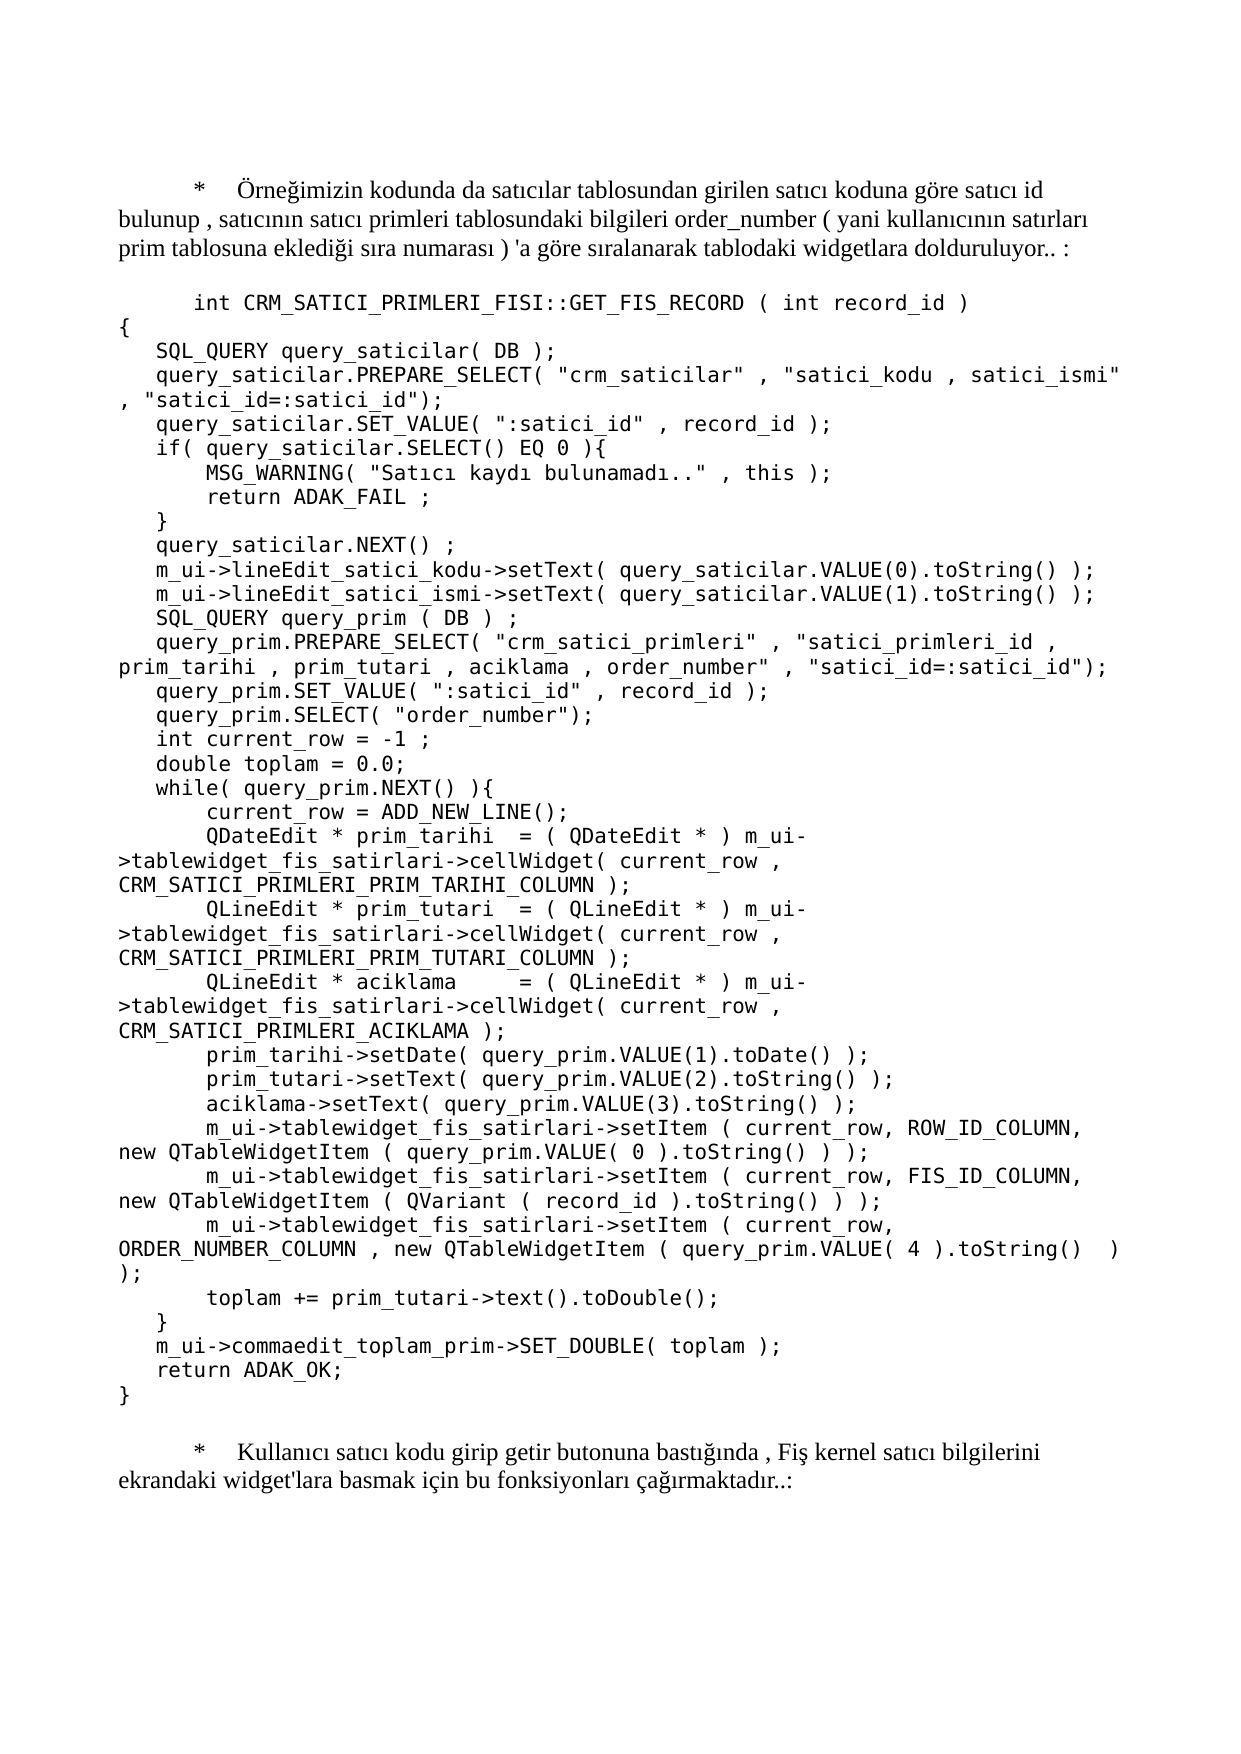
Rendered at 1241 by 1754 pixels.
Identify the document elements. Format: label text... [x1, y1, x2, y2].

text } [118, 509, 1122, 533]
text QLineEdit * prim_tutari = ( QLineEdit * ) m_ui->tablewidget_fis_satirlari->cellWidget( current_row , CRM_SATICI_PRIMLERI_PRIM_TUTARI_COLUMN ); [118, 897, 1122, 970]
text SQL_QUERY query_prim ( DB ) ; [118, 606, 1122, 630]
text query_saticilar.PREPARE_SELECT( "crm_saticilar" , "satici_kodu , satici_ismi" , "satici_id=:satici_id"); [118, 363, 1122, 412]
text if( query_saticilar.SELECT() EQ 0 ){ [118, 436, 1122, 461]
text query_prim.SET_VALUE( ":satici_id" , record_id ); [118, 679, 1122, 703]
text m_ui->tablewidget_fis_satirlari->setItem ( current_row, FIS_ID_COLUMN, new QTableWidgetItem ( QVariant ( record_id ).toString() ) ); [118, 1164, 1122, 1213]
text prim_tarihi->setDate( query_prim.VALUE(1).toDate() ); [118, 1043, 1122, 1067]
text m_ui->lineEdit_satici_ismi->setText( query_saticilar.VALUE(1).toString() ); [118, 582, 1122, 606]
text QLineEdit * aciklama = ( QLineEdit * ) m_ui->tablewidget_fis_satirlari->cellWidget( current_row , CRM_SATICI_PRIMLERI_ACIKLAMA ); [118, 970, 1122, 1043]
text query_prim.SELECT( "order_number"); [118, 703, 1122, 727]
text m_ui->lineEdit_satici_kodu->setText( query_saticilar.VALUE(0).toString() ); [118, 558, 1122, 582]
text query_prim.PREPARE_SELECT( "crm_satici_primleri" , "satici_primleri_id , prim_tarihi , prim_tutari , aciklama , order_number" , "satici_id=:satici_id"); [118, 630, 1122, 679]
text MSG_WARNING( "Satıcı kaydı bulunamadı.." , this ); [118, 461, 1122, 485]
text } [118, 1310, 1122, 1334]
text int CRM_SATICI_PRIMLERI_FISI::GET_FIS_RECORD ( int record_id ) [118, 291, 1122, 315]
text { [118, 315, 1122, 339]
text current_row = ADD_NEW_LINE(); [118, 800, 1122, 824]
text return ADAK_FAIL ; [118, 485, 1122, 509]
text double toplam = 0.0; [118, 752, 1122, 776]
text toplam += prim_tutari->text().toDouble(); [118, 1286, 1122, 1310]
text m_ui->tablewidget_fis_satirlari->setItem ( current_row, ORDER_NUMBER_COLUMN , new QTableWidgetItem ( query_prim.VALUE( 4 ).toString() ) ); [118, 1213, 1122, 1286]
text prim_tutari->setText( query_prim.VALUE(2).toString() ); [118, 1067, 1122, 1092]
text SQL_QUERY query_saticilar( DB ); [118, 339, 1122, 363]
text while( query_prim.NEXT() ){ [118, 776, 1122, 800]
text QDateEdit * prim_tarihi = ( QDateEdit * ) m_ui->tablewidget_fis_satirlari->cellWidget( current_row , CRM_SATICI_PRIMLERI_PRIM_TARIHI_COLUMN ); [118, 824, 1122, 897]
text m_ui->tablewidget_fis_satirlari->setItem ( current_row, ROW_ID_COLUMN, new QTableWidgetItem ( query_prim.VALUE( 0 ).toString() ) ); [118, 1116, 1122, 1164]
text m_ui->commaedit_toplam_prim->SET_DOUBLE( toplam ); [118, 1334, 1122, 1358]
text return ADAK_OK; [118, 1358, 1122, 1383]
text * Kullanıcı satıcı kodu girip getir butonuna bastığında , Fiş kernel satıcı bilgilerini ekrandaki widget'lara basmak için bu fonksiyonları çağırmaktadır..: [118, 1437, 1122, 1494]
text query_saticilar.NEXT() ; [118, 533, 1122, 558]
text aciklama->setText( query_prim.VALUE(3).toString() ); [118, 1092, 1122, 1116]
text int current_row = -1 ; [118, 727, 1122, 752]
text } [118, 1383, 1122, 1407]
text * Örneğimizin kodunda da satıcılar tablosundan girilen satıcı koduna göre satıcı id bulunup , satıcının satıcı primleri tablosundaki bilgileri order_number ( yani kullanıcının satırları prim tablosuna eklediği sıra numarası ) 'a göre sıralanarak tablodaki widgetlara dolduruluyor.. : [118, 176, 1122, 262]
text query_saticilar.SET_VALUE( ":satici_id" , record_id ); [118, 412, 1122, 436]
